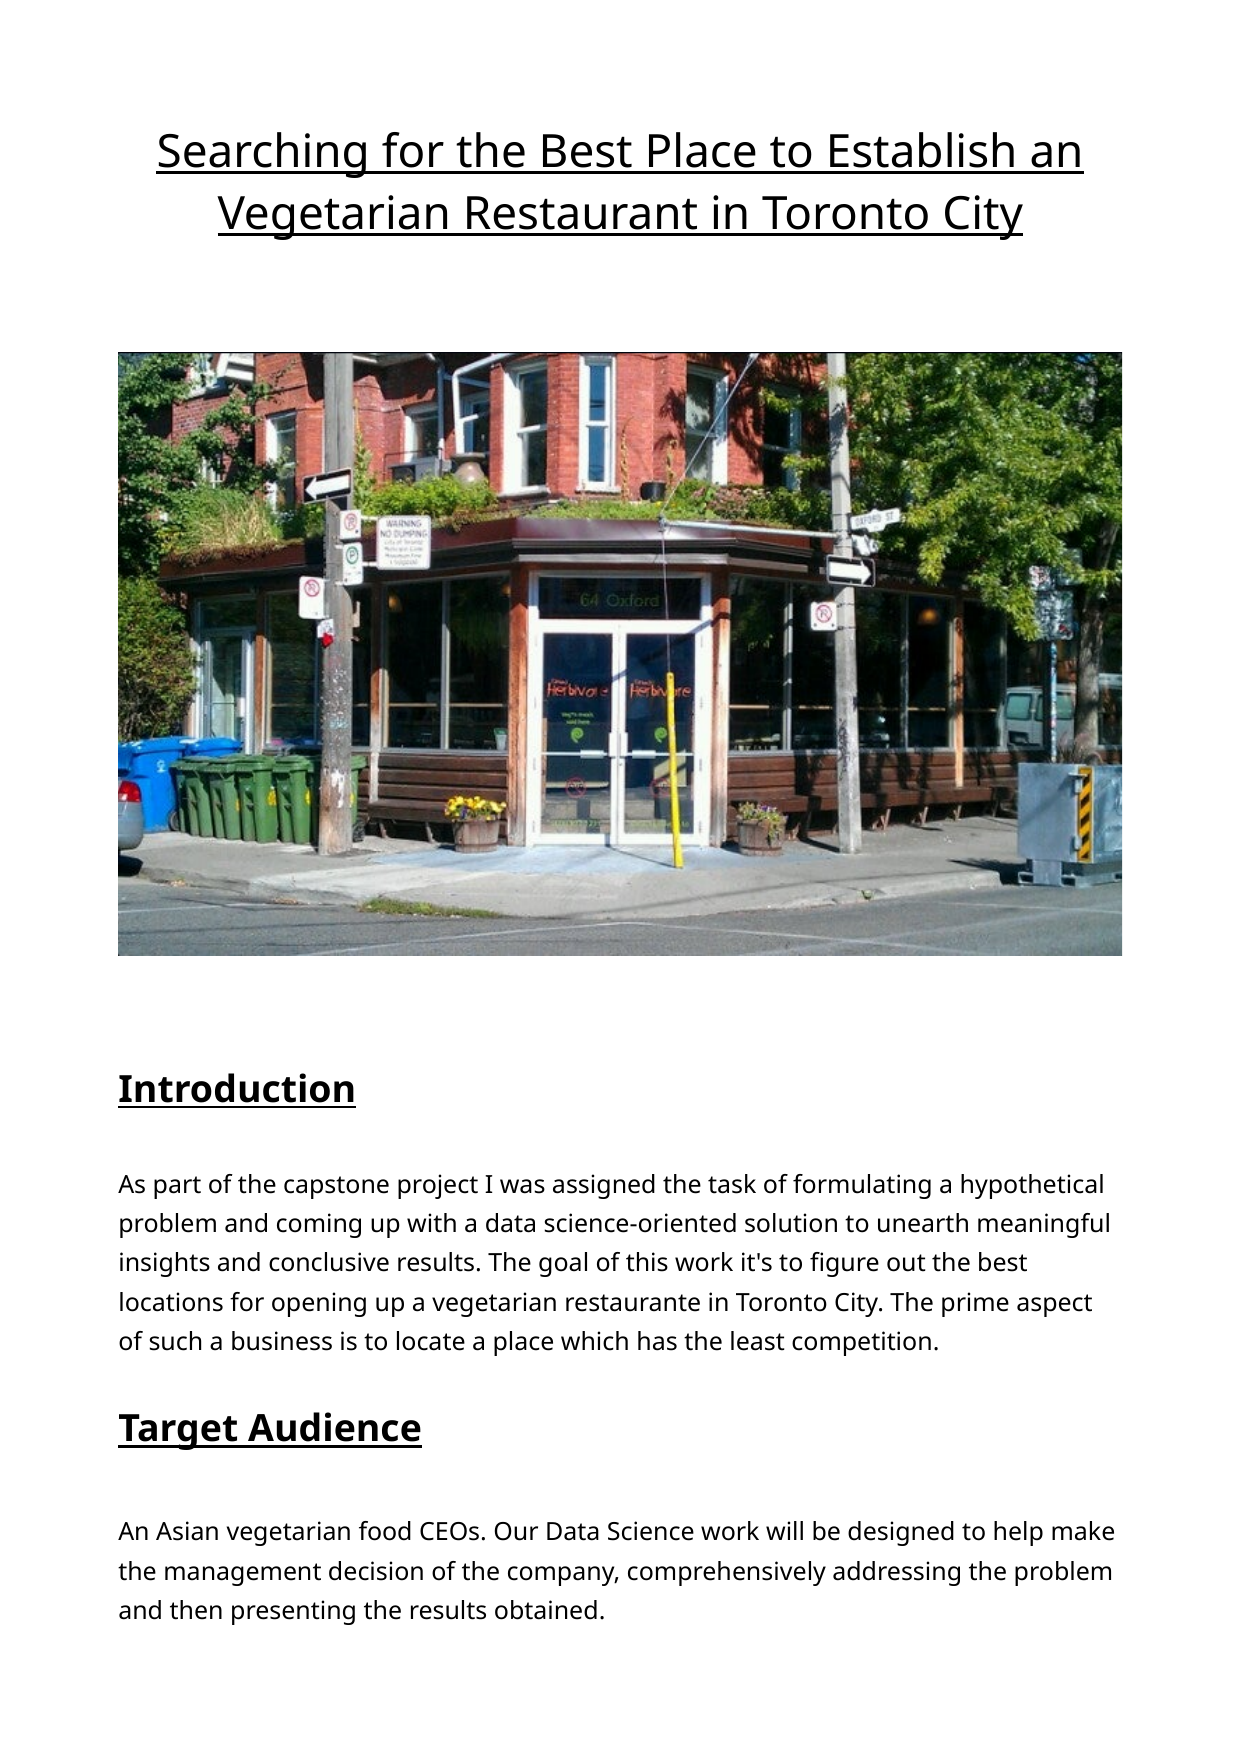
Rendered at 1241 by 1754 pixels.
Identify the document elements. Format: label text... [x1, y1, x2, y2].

picture [118, 352, 1123, 956]
text An Asian vegetarian food CEOs. Our Data Science work will be designed to help make the management decision of the company, comprehensively addressing the problem and then presenting the results obtained. [118, 1514, 1122, 1626]
subtitle Searching for the Best Place to Establish an Vegetarian Restaurant in Toronto City [118, 118, 1122, 243]
subtitle Introduction [118, 1062, 1122, 1113]
subtitle Target Audience [118, 1402, 1122, 1453]
text As part of the capstone project I was assigned the task of formulating a hypothetical problem and coming up with a data science-oriented solution to unearth meaningful insights and conclusive results. The goal of this work it's to figure out the best locations for opening up a vegetarian restaurante in Toronto City. The prime aspect of such a business is to locate a place which has the least competition. [118, 1167, 1122, 1357]
